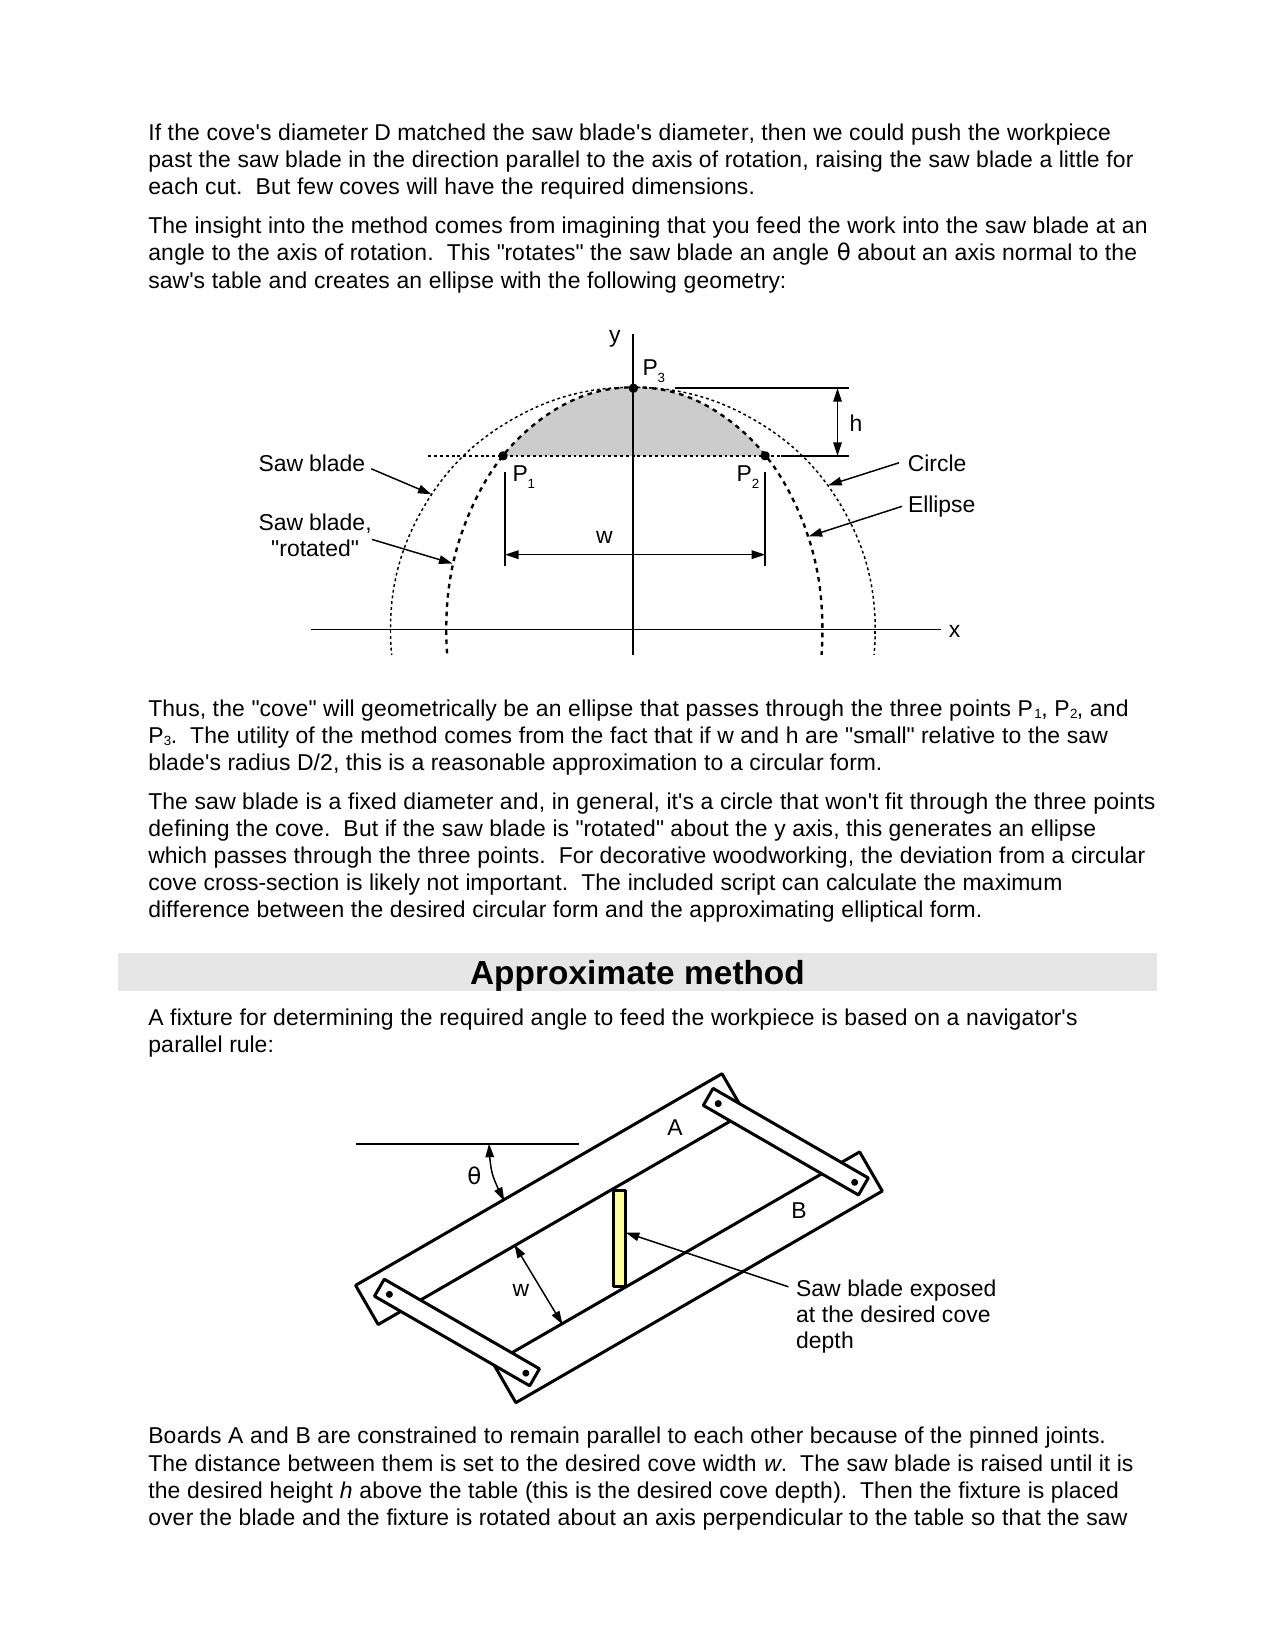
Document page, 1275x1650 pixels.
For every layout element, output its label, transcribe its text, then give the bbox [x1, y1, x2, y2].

text A fixture for determining the required angle to feed the workpiece is based on a navigator's parallel rule: [148, 1003, 1157, 1057]
text The saw blade is a fixed diameter and, in general, it's a circle that won't fit through the three points defining the cove. But if the saw blade is "rotated" about the y axis, this generates an ellipse which passes through the three points. For decorative woodworking, the deviation from a circular cove cross-section is likely not important. The included script can calculate the maximum difference between the desired circular form and the approximating elliptical form. [148, 787, 1157, 923]
text The insight into the method comes from imagining that you feed the work into the saw blade at an angle to the axis of rotation. This "rotates" the saw blade an angle θ about an axis normal to the saw's table and creates an ellipse with the following geometry: [148, 211, 1157, 293]
text If the cove's diameter D matched the saw blade's diameter, then we could push the workpiece past the saw blade in the direction parallel to the axis of rotation, raising the saw blade a little for each cut. But few coves will have the required dimensions. [148, 118, 1157, 199]
subtitle Approximate method [118, 953, 1157, 991]
text Boards A and B are constrained to remain parallel to each other because of the pinned joints. The distance between them is set to the desired cove width w. The saw blade is raised until it is the desired height h above the table (this is the desired cove depth). Then the fixture is placed over the blade and the fixture is rotated about an axis perpendicular to the table so that the saw blade is contacted by boards A and B. This gives the required angle to set the fence for cutting the cove. [148, 1069, 1157, 1530]
text Thus, the "cove" will geometrically be an ellipse that passes through the three points P1, P2, and P3. The utility of the method comes from the fact that if w and h are "small" relative to the saw blade's radius D/2, this is a reasonable approximation to a circular form. [148, 694, 1157, 775]
